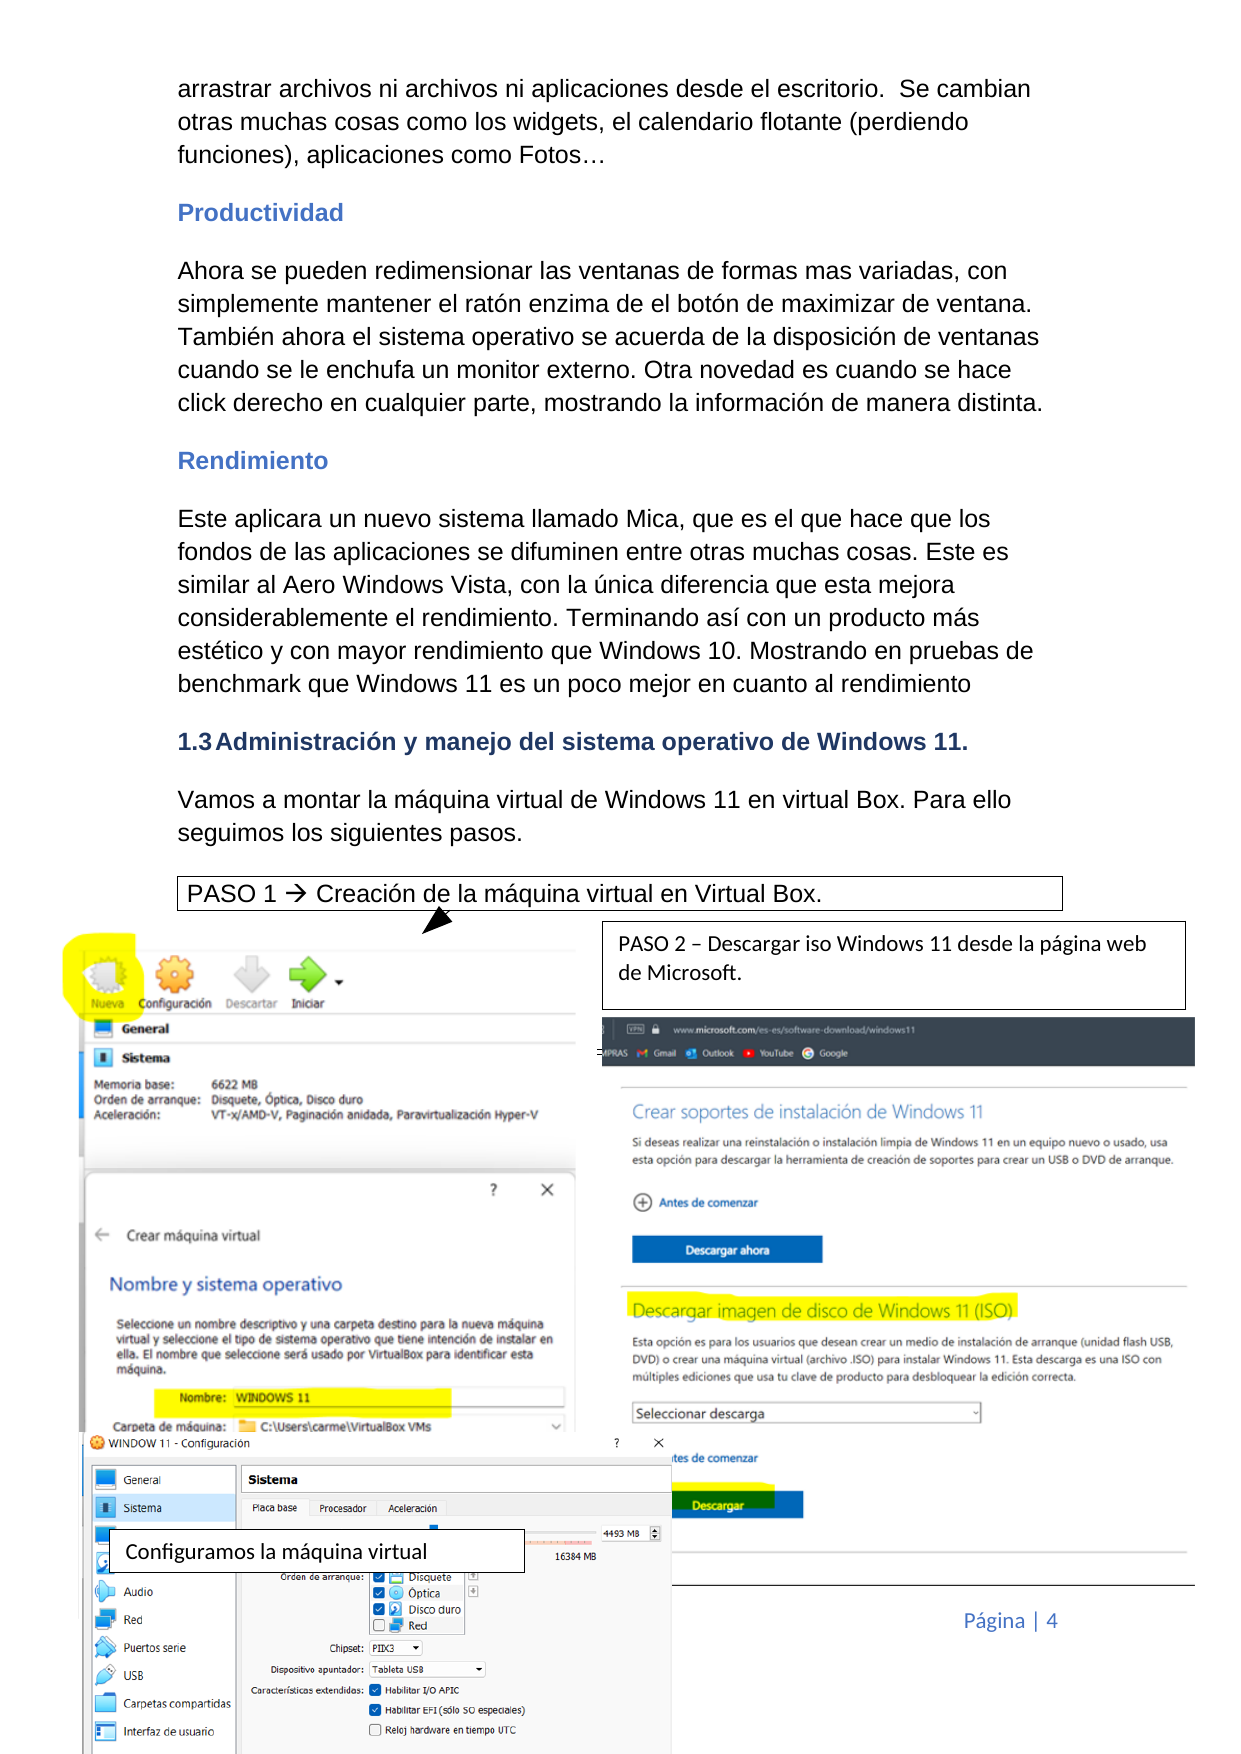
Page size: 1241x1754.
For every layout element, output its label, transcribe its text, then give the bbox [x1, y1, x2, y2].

text Configuramos la máquina virtual [125, 1537, 509, 1565]
text Vamos a montar la máquina virtual de Windows 11 en virtual Box. Para ello seguimos los siguientes pasos. [177, 785, 1063, 847]
list Administración y manejo del sistema operativo de Windows 11. [177, 727, 1063, 756]
text arrastrar archivos ni archivos ni aplicaciones desde el escritorio. Se cambian otras muchas cosas como los widgets, el calendario flotante (perdiendo funciones), aplicaciones como Fotos… [177, 74, 1063, 168]
text PASO 2 – Descargar iso Windows 11 desde la página web de Microsoft. [618, 929, 1170, 986]
text Ahora se pueden redimensionar las ventanas de formas mas variadas, con simplemente mantener el ratón enzima de el botón de maximizar de ventana. También ahora el sistema operativo se acuerda de la disposición de ventanas cuando se le enchufa un monitor externo. Otra novedad es cuando se hace click derecho en cualquier parte, mostrando la información de manera distinta. [177, 256, 1063, 417]
subtitle Productividad [177, 198, 1063, 227]
text [603, 922, 1185, 1009]
subtitle Rendimiento [177, 446, 1063, 475]
text Este aplicara un nuevo sistema llamado Mica, que es el que hace que los fondos de las aplicaciones se difuminen entre otras muchas cosas. Este es similar al Aero Windows Vista, con la única diferencia que esta mejora considerablemente el rendimiento. Terminando así con un producto más estético y con mayor rendimiento que Windows 10. Mostrando en pruebas de benchmark que Windows 11 es un poco mejor en cuanto al rendimiento [177, 504, 1063, 698]
text PASO 1  Creación de la máquina virtual en Virtual Box. [178, 877, 1062, 910]
